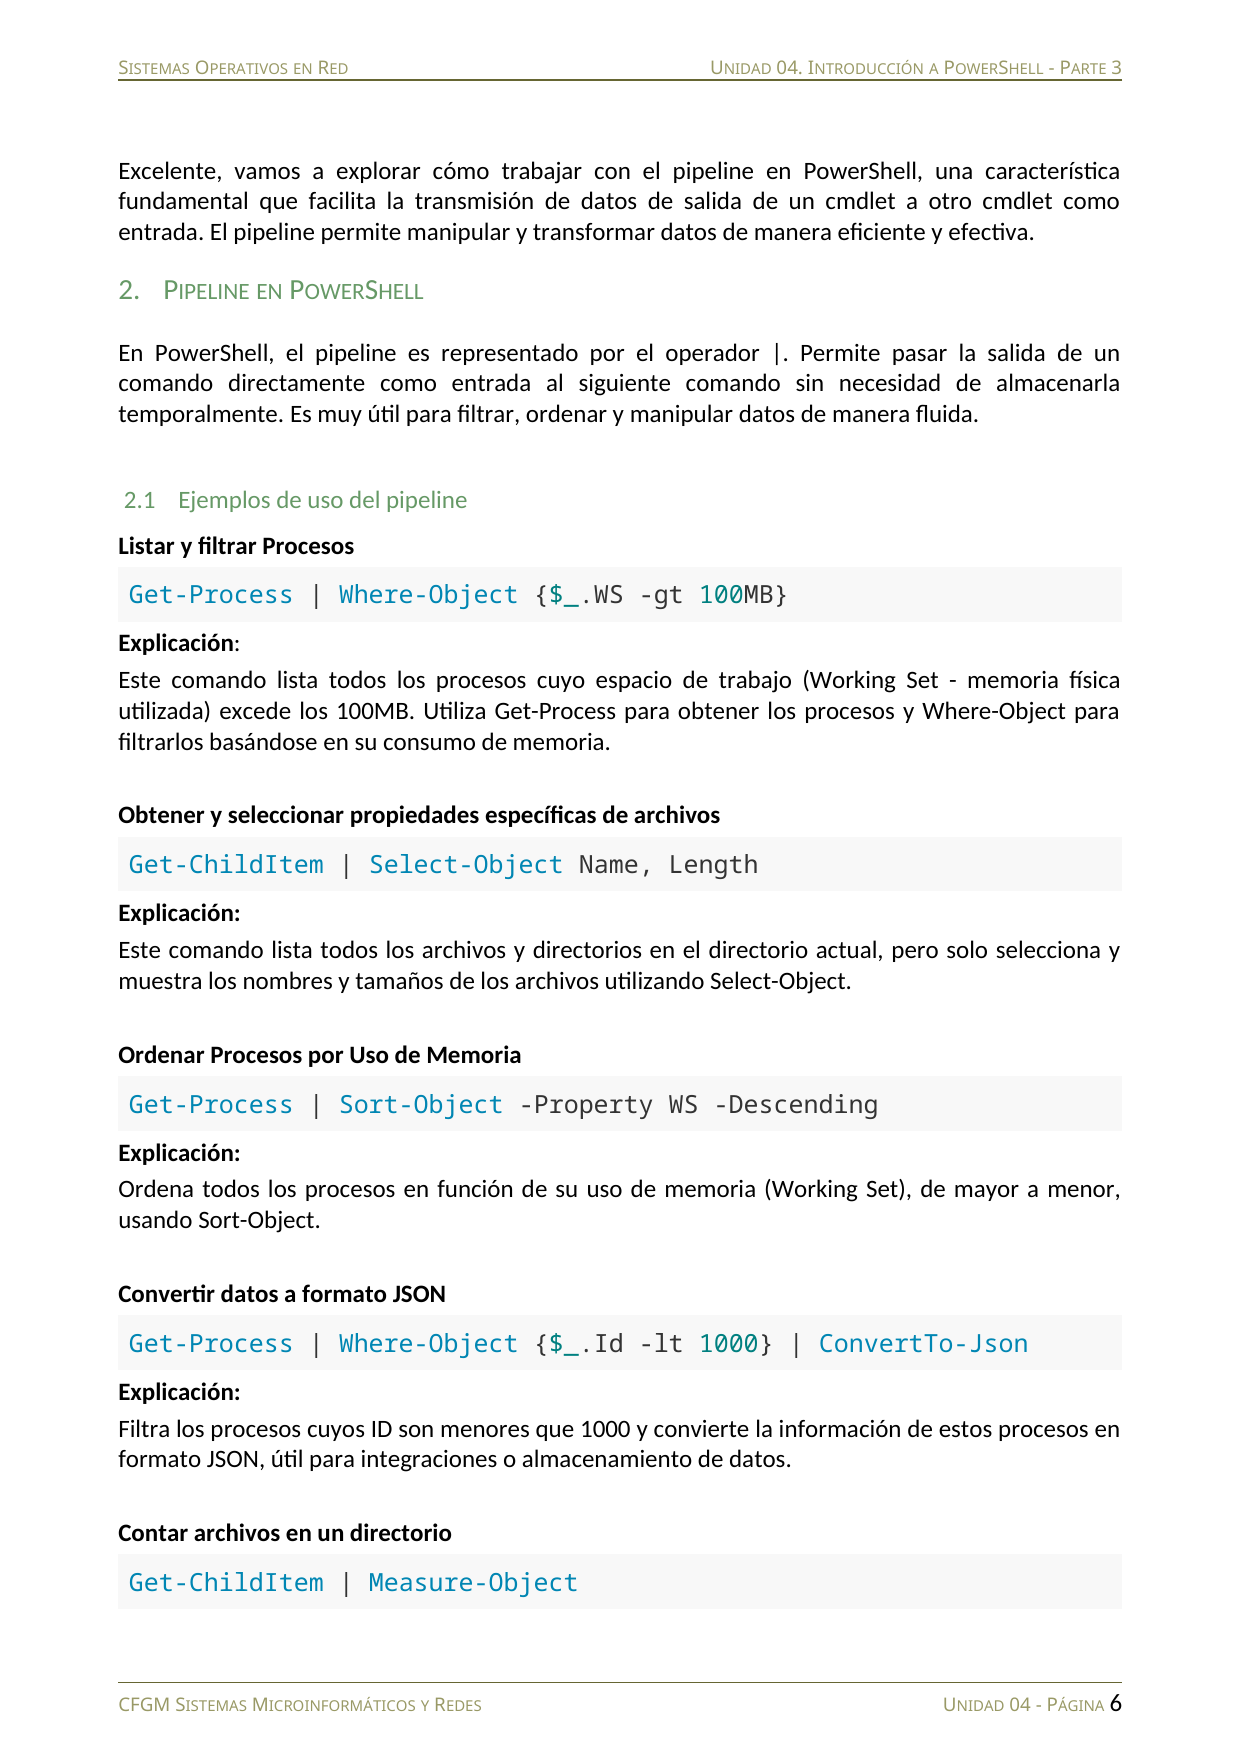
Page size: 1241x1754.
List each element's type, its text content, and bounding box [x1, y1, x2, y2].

table_header Get-Process | Where-Object {$_.Id -lt 1000} | ConvertTo-Json [118, 1315, 1122, 1370]
text Filtra los procesos cuyos ID son menores que 1000 y convierte la información de estos procesos en formato JSON, útil para integraciones o almacenamiento de datos. [118, 1413, 1122, 1474]
text En PowerShell, el pipeline es representado por el operador |. Permite pasar la salida de un comando directamente como entrada al siguiente comando sin necesidad de almacenarla temporalmente. Es muy útil para filtrar, ordenar y manipular datos de manera fluida. [118, 337, 1122, 429]
text Ordenar Procesos por Uso de Memoria [118, 1039, 1122, 1069]
subtitle Pipeline en PowerShell [118, 271, 1122, 307]
subtitle Ejemplos de uso del pipeline [118, 484, 1122, 515]
text Explicación: [118, 1376, 1122, 1406]
text Ordena todos los procesos en función de su uso de memoria (Working Set), de mayor a menor, usando Sort-Object. [118, 1174, 1122, 1235]
table_header Get-Process | Sort-Object -Property WS -Descending [118, 1076, 1122, 1131]
text Este comando lista todos los procesos cuyo espacio de trabajo (Working Set - memoria física utilizada) excede los 100MB. Utiliza Get-Process para obtener los procesos y Where-Object para filtrarlos basándose en su consumo de memoria. [118, 664, 1122, 756]
text Excelente, vamos a explorar cómo trabajar con el pipeline en PowerShell, una característica fundamental que facilita la transmisión de datos de salida de un cmdlet a otro cmdlet como entrada. El pipeline permite manipular y transformar datos de manera eficiente y efectiva. [118, 155, 1122, 247]
table_header Get-ChildItem | Select-Object Name, Length [118, 837, 1122, 891]
text Este comando lista todos los archivos y directorios en el directorio actual, pero solo selecciona y muestra los nombres y tamaños de los archivos utilizando Select-Object. [118, 934, 1122, 995]
text Listar y filtrar Procesos [118, 530, 1122, 560]
text Obtener y seleccionar propiedades específicas de archivos [118, 799, 1122, 830]
table_header Get-Process | Where-Object {$_.WS -gt 100MB} [118, 567, 1122, 622]
text Contar archivos en un directorio [118, 1517, 1122, 1548]
table_header Get-ChildItem | Measure-Object [118, 1554, 1122, 1609]
text Explicación: [118, 1137, 1122, 1167]
text Explicación: [118, 628, 1122, 658]
text Convertir datos a formato JSON [118, 1278, 1122, 1309]
text Explicación: [118, 897, 1122, 928]
